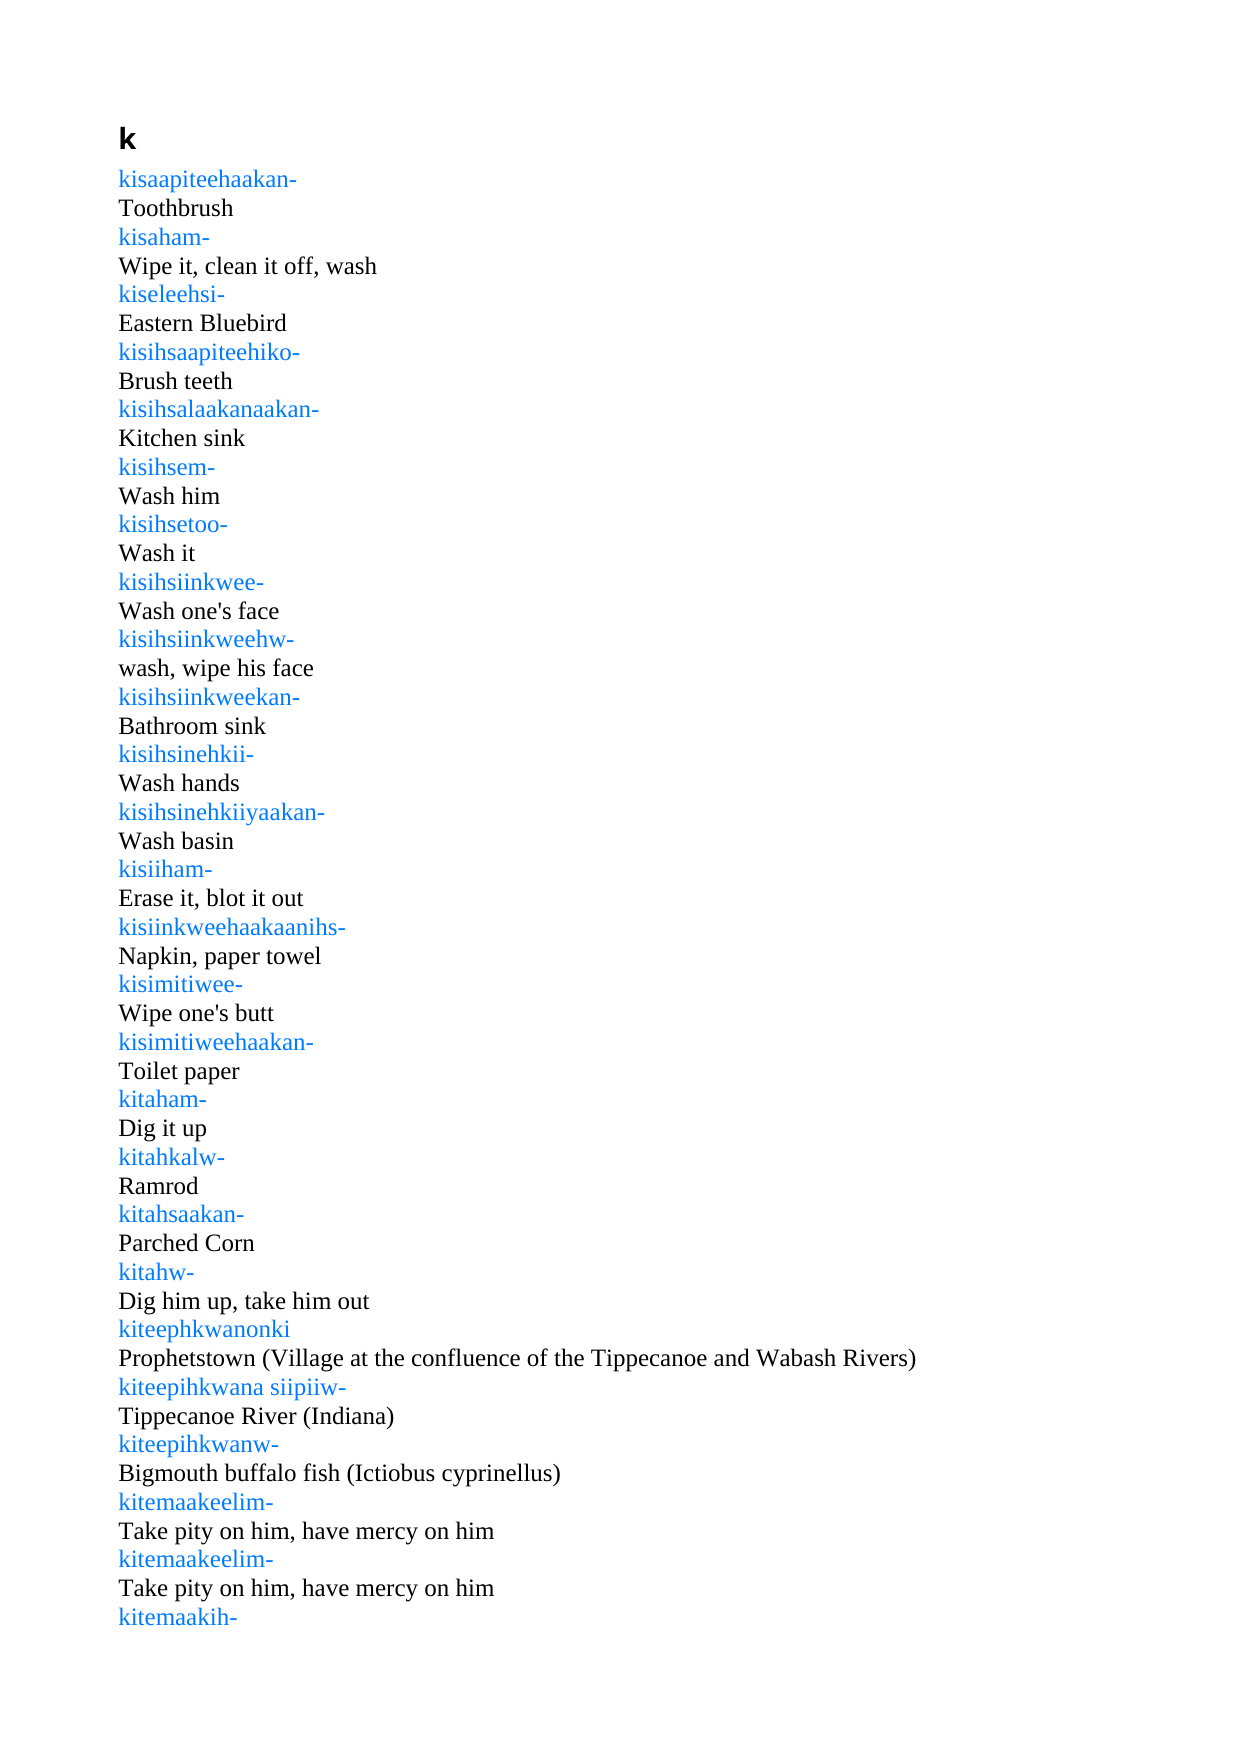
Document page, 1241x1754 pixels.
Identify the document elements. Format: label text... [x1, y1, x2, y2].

table_cell kitemaakih- [118, 1602, 1122, 1631]
table_header k [118, 118, 1122, 164]
table_cell kiteepihkwana siipiiw- Tippecanoe River (Indiana) [118, 1372, 1122, 1429]
table_cell kisihsiinkweekan- Bathroom sink [118, 682, 1122, 739]
table_cell kiteepihkwanw- Bigmouth buffalo fish (Ictiobus cyprinellus) [118, 1430, 1122, 1487]
table_cell kisiiham- Erase it, blot it out [118, 855, 1122, 912]
table_cell kisihsaapiteehiko- Brush teeth [118, 337, 1122, 394]
table_cell kitahkalw- Ramrod [118, 1142, 1122, 1199]
table_cell kitemaakeelim- Take pity on him, have mercy on him [118, 1487, 1122, 1544]
table_cell kisihsinehkiiyaakan- Wash basin [118, 797, 1122, 854]
table_cell kisihsiinkweehw- wash, wipe his face [118, 625, 1122, 682]
table_cell kisiinkweehaakaanihs- Napkin, paper towel [118, 912, 1122, 969]
table_cell kisihsetoo- Wash it [118, 510, 1122, 567]
table_cell kiteephkwanonki Prophetstown (Village at the confluence of the Tippecanoe and Wabash Rivers) [118, 1315, 1122, 1372]
table_cell kitemaakeelim- Take pity on him, have mercy on him [118, 1545, 1122, 1602]
table_cell kitahw- Dig him up, take him out [118, 1257, 1122, 1314]
table_cell kisaham- Wipe it, clean it off, wash [118, 222, 1122, 279]
table_cell kisihsinehkii- Wash hands [118, 740, 1122, 797]
table_cell kisihsiinkwee- Wash one's face [118, 567, 1122, 624]
table_cell kisihsalaakanaakan- Kitchen sink [118, 395, 1122, 452]
table_cell kiseleehsi- Eastern Bluebird [118, 280, 1122, 337]
table_cell kisihsem- Wash him [118, 452, 1122, 509]
table_cell kitaham- Dig it up [118, 1085, 1122, 1142]
table_cell kisimitiwee- Wipe one's butt [118, 970, 1122, 1027]
table_cell kisaapiteehaakan- Toothbrush [118, 165, 1122, 222]
table_cell kitahsaakan- Parched Corn [118, 1200, 1122, 1257]
table_cell kisimitiweehaakan- Toilet paper [118, 1027, 1122, 1084]
